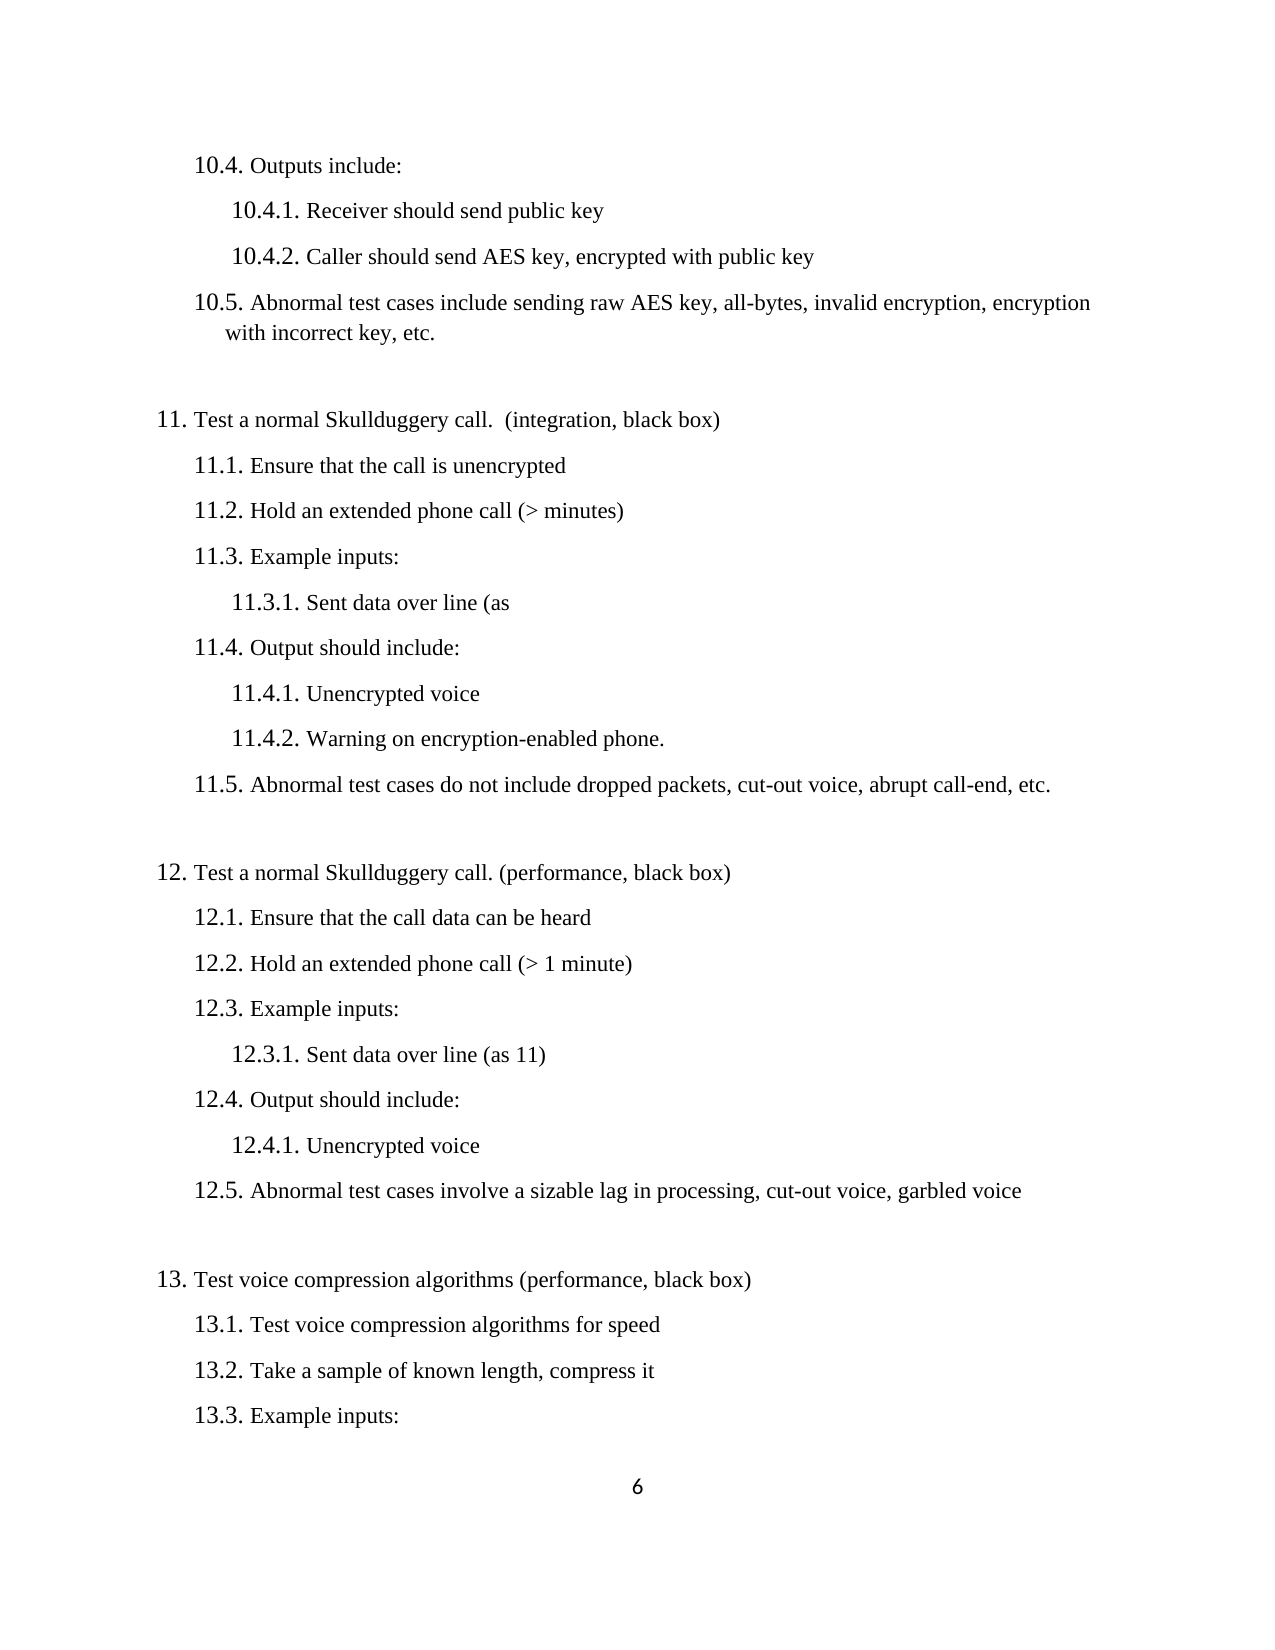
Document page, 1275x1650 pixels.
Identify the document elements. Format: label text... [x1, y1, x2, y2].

list Caller should send AES key, encrypted with public key [225, 241, 1125, 270]
list Example inputs: [187, 541, 1125, 570]
list Warning on encryption-enabled phone. [225, 723, 1125, 752]
list Test a normal Skullduggery call. (performance, black box) [150, 857, 1125, 886]
list Unencrypted voice [225, 1130, 1125, 1159]
list Unencrypted voice [225, 678, 1125, 706]
list Ensure that the call data can be heard [187, 902, 1125, 931]
list Receiver should send public key [225, 196, 1125, 224]
list Hold an extended phone call (> minutes) [187, 496, 1125, 524]
list Example inputs: [187, 993, 1125, 1022]
list Output should include: [187, 632, 1125, 661]
list Example inputs: [187, 1400, 1125, 1429]
list Outputs include: [187, 150, 1125, 179]
list Hold an extended phone call (> 1 minute) [187, 948, 1125, 977]
list Abnormal test cases involve a sizable lag in processing, cut-out voice, garbled voice [187, 1176, 1125, 1204]
list Take a sample of known length, compress it [187, 1355, 1125, 1384]
list Abnormal test cases do not include dropped packets, cut-out voice, abrupt call-end, etc. [187, 769, 1125, 797]
list Test voice compression algorithms for speed [187, 1309, 1125, 1338]
list Sent data over line (as 11) [225, 1039, 1125, 1068]
list Test voice compression algorithms (performance, black box) [150, 1264, 1125, 1293]
list Sent data over line (as [225, 587, 1125, 615]
list Test a normal Skullduggery call. (integration, black box) [150, 404, 1125, 433]
list Abnormal test cases include sending raw AES key, all-bytes, invalid encryption, encryption with incorrect key, etc. [187, 287, 1125, 346]
list Ensure that the call is unencrypted [187, 450, 1125, 479]
list Output should include: [187, 1084, 1125, 1113]
